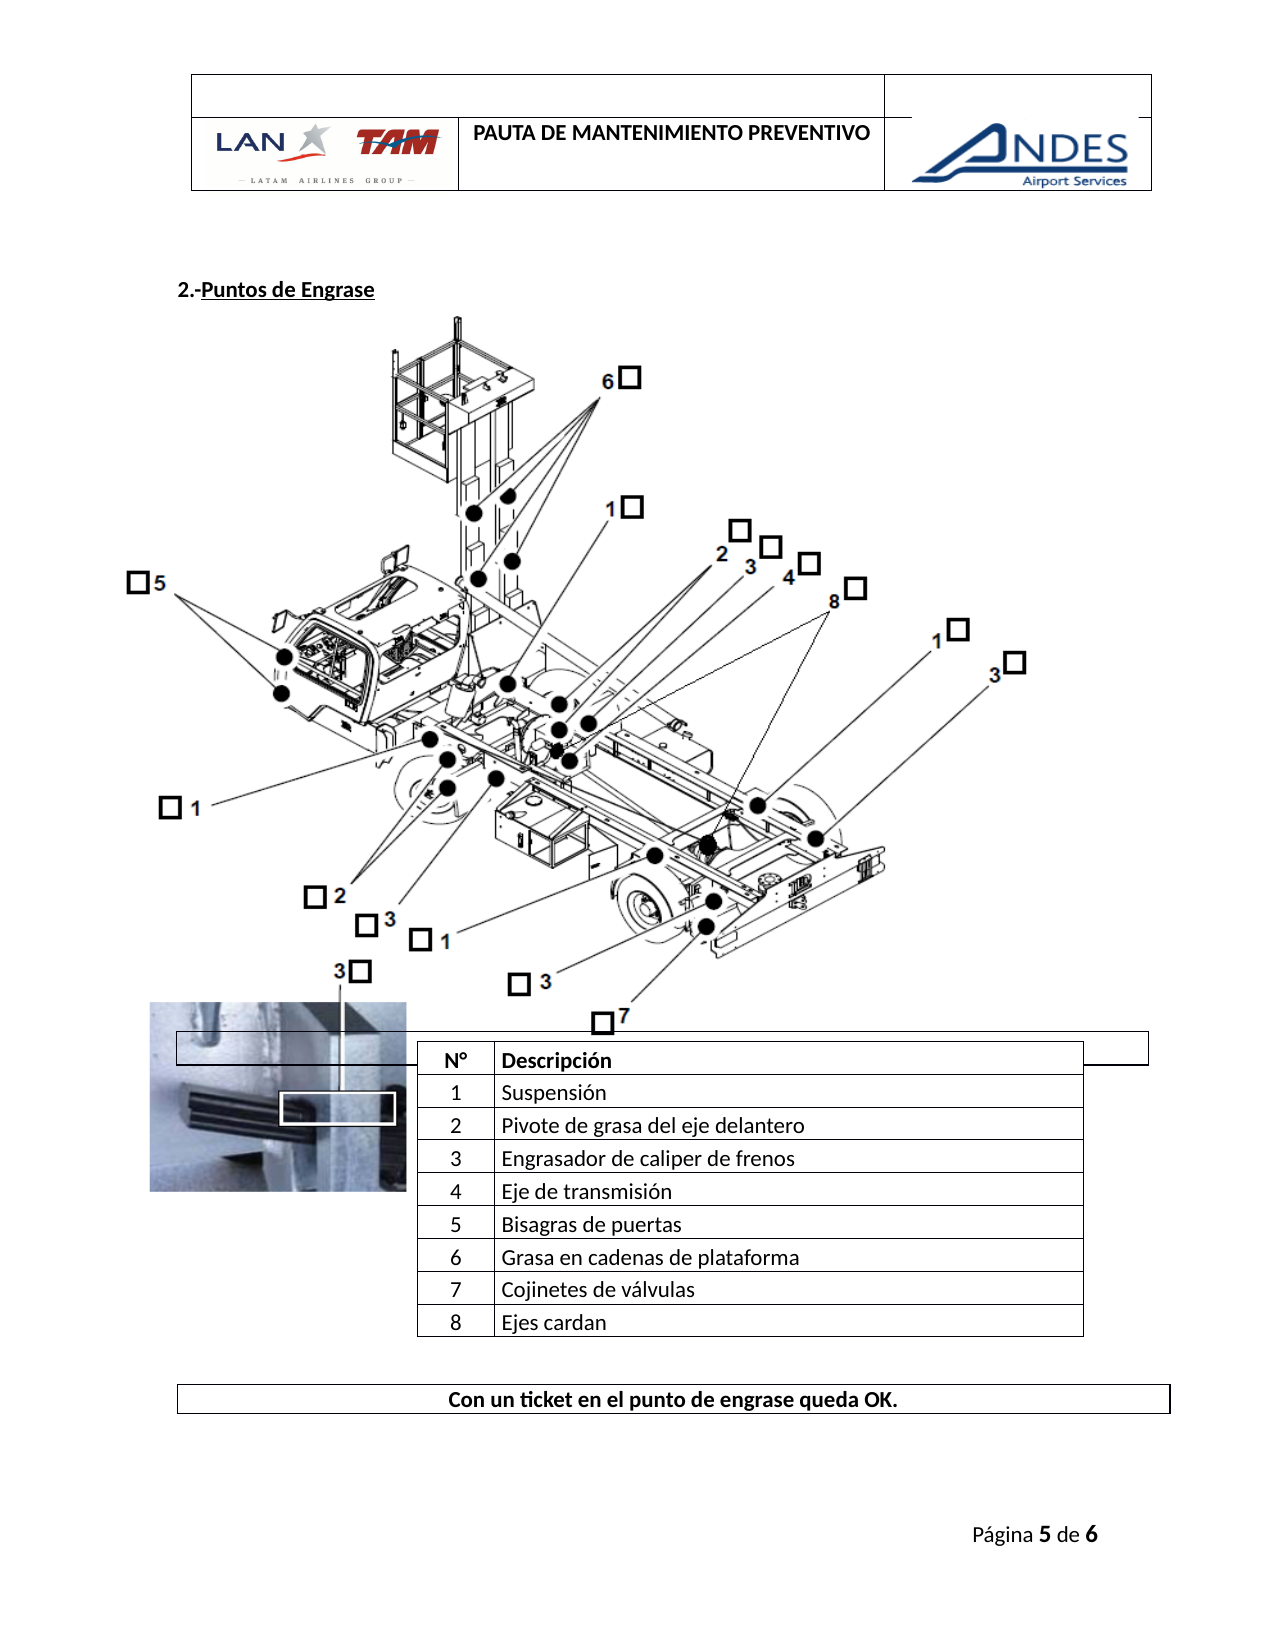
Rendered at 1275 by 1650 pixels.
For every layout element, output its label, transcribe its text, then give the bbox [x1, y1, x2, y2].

picture [123, 315, 1043, 1232]
table_cell Ejes cardan [495, 1305, 1083, 1336]
table_cell 6 [418, 1239, 494, 1271]
table_header Descripción [495, 1042, 1083, 1074]
picture [204, 118, 454, 190]
table_cell Engrasador de caliper de frenos [495, 1140, 1083, 1172]
table_cell 7 [418, 1272, 494, 1303]
table_cell 1 [418, 1075, 494, 1107]
picture [177, 1032, 1043, 1064]
table_cell Pivote de grasa del eje delantero [495, 1108, 1083, 1139]
text 2.-Puntos de Engrase [177, 275, 1098, 303]
table_header N° [418, 1042, 494, 1074]
table_cell Cojinetes de válvulas [495, 1272, 1083, 1303]
table_header Con un ticket en el punto de engrase queda OK. [178, 1385, 1169, 1413]
table_cell 2 [418, 1108, 494, 1139]
table_cell Suspensión [495, 1075, 1083, 1107]
table_cell 8 [418, 1305, 494, 1336]
table_cell 3 [418, 1140, 494, 1172]
table_cell Eje de transmisión [495, 1173, 1083, 1205]
table_cell 5 [418, 1206, 494, 1238]
table_cell Grasa en cadenas de plataforma [495, 1239, 1083, 1271]
table_cell 4 [418, 1173, 494, 1205]
picture [911, 117, 1139, 190]
picture [204, 191, 454, 195]
table_cell Bisagras de puertas [495, 1206, 1083, 1238]
